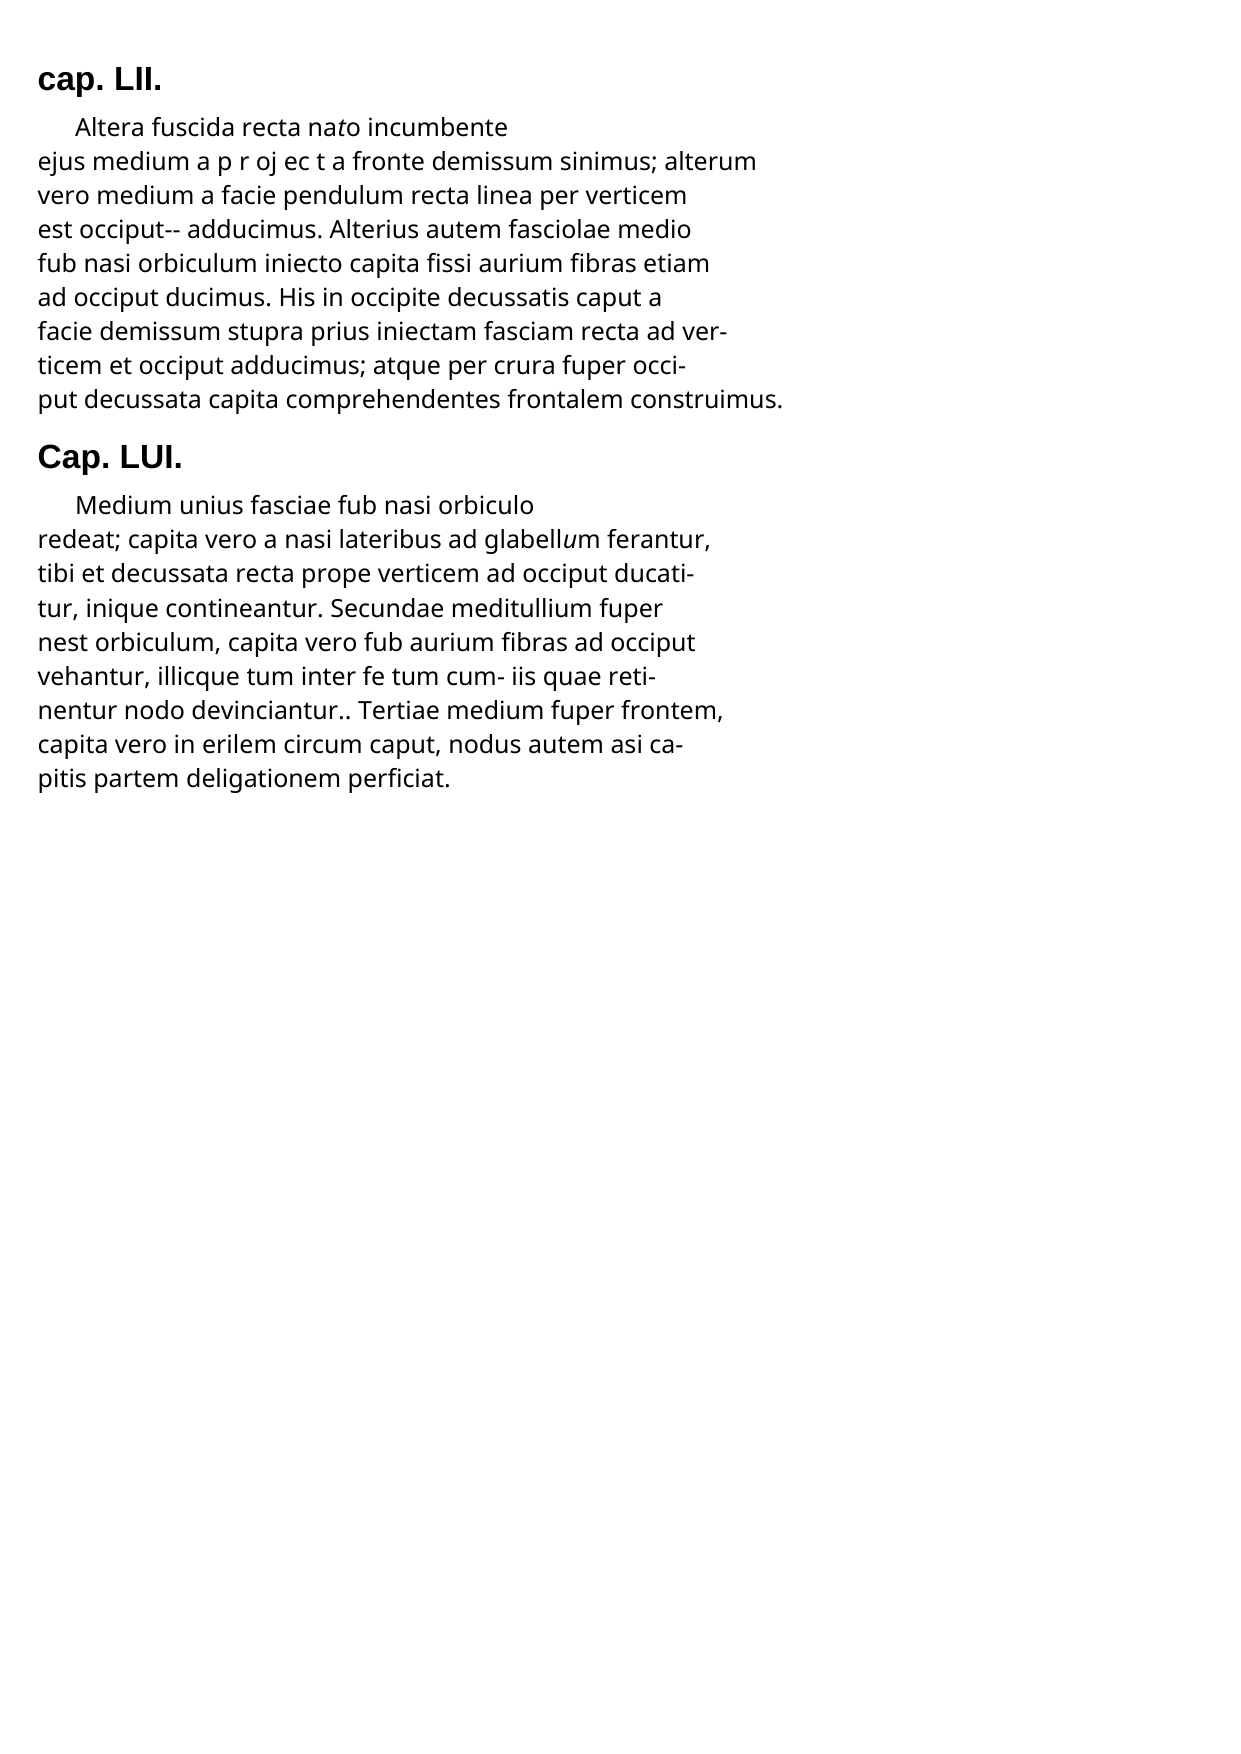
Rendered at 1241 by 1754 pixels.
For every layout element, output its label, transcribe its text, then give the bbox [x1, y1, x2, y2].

subtitle Cap. LUI. [37, 437, 1203, 476]
text Medium unius fasciae fub nasi orbiculo redeat; capita vero a nasi lateribus ad glabellum ferantur, tibi et decussata recta prope verticem ad occiput ducati- tur, inique contineantur. Secundae meditullium fuper nest orbiculum, capita vero fub aurium fibras ad occiput vehantur, illicque tum inter fe tum cum- iis quae reti- nentur nodo devinciantur.. Tertiae medium fuper frontem, capita vero in erilem circum caput, nodus autem asi ca- pitis partem deligationem perficiat. [37, 488, 1203, 794]
subtitle cap. LII. [37, 58, 1203, 97]
text Altera fuscida recta nato incumbente ejus medium a p r oj ec t a fronte demissum sinimus; alterum vero medium a facie pendulum recta linea per verticem est occiput-- adducimus. Alterius autem fasciolae medio fub nasi orbiculum iniecto capita fissi aurium fibras etiam ad occiput ducimus. His in occipite decussatis caput a facie demissum stupra prius iniectam fasciam recta ad ver- ticem et occiput adducimus; atque per crura fuper occi- put decussata capita comprehendentes frontalem construimus. [37, 109, 1203, 416]
